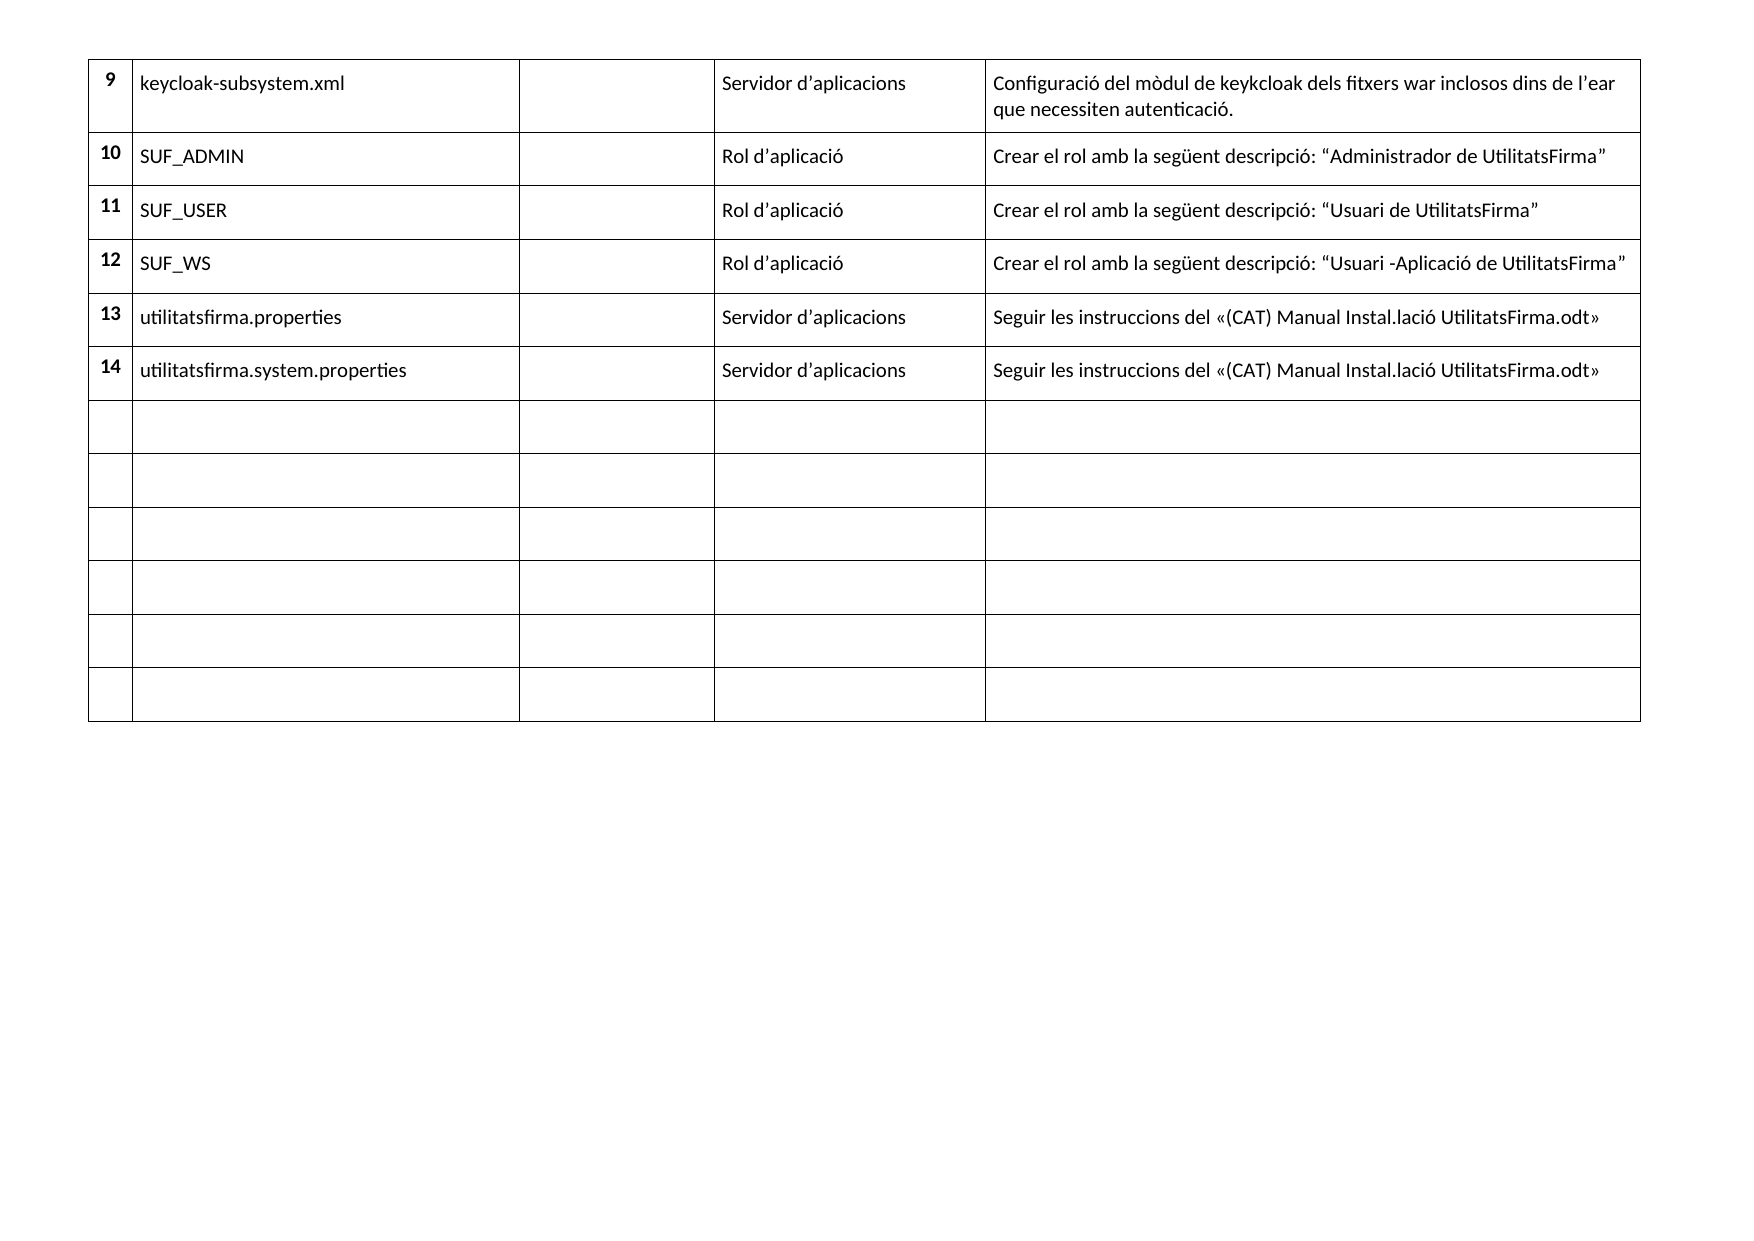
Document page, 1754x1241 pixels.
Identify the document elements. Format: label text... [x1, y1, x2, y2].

table_cell Rol d’aplicació [715, 133, 985, 185]
table_cell [520, 347, 714, 399]
table_cell [715, 668, 985, 721]
table_cell Crear el rol amb la següent descripció: “Usuari de UtilitatsFirma” [986, 186, 1640, 239]
table_cell utilitatsfirma.properties [133, 294, 519, 346]
table_cell [715, 454, 985, 507]
table_cell [986, 615, 1640, 667]
table_cell 11 [89, 186, 132, 239]
table_cell [520, 508, 714, 560]
table_cell [986, 454, 1640, 507]
table_cell Seguir les instruccions del «(CAT) Manual Instal.lació UtilitatsFirma.odt» [986, 294, 1640, 346]
table_cell [715, 508, 985, 560]
table_cell Crear el rol amb la següent descripció: “Usuari -Aplicació de UtilitatsFirma” [986, 240, 1640, 292]
table_cell [520, 401, 714, 453]
table_cell [715, 615, 985, 667]
table_cell 14 [89, 347, 132, 399]
table_cell [133, 401, 519, 453]
table_cell [986, 561, 1640, 614]
table_cell SUF_ADMIN [133, 133, 519, 185]
table_cell 10 [89, 133, 132, 185]
table_cell [89, 668, 132, 721]
table_cell 12 [89, 240, 132, 292]
table_cell Servidor d’aplicacions [715, 60, 985, 132]
table_cell [986, 668, 1640, 721]
table_cell [89, 401, 132, 453]
table_cell Servidor d’aplicacions [715, 347, 985, 399]
table_cell [520, 186, 714, 239]
table_cell [520, 60, 714, 132]
table_cell [986, 508, 1640, 560]
table_cell [520, 668, 714, 721]
table_cell [986, 401, 1640, 453]
table_cell [133, 561, 519, 614]
table_cell keycloak-subsystem.xml [133, 60, 519, 132]
table_cell [520, 454, 714, 507]
table_cell [89, 615, 132, 667]
table_cell 13 [89, 294, 132, 346]
table_cell Configuració del mòdul de keykcloak dels fitxers war inclosos dins de l’ear que necessiten autenticació. [986, 60, 1640, 132]
table_cell [89, 561, 132, 614]
table_cell [715, 401, 985, 453]
table_cell Seguir les instruccions del «(CAT) Manual Instal.lació UtilitatsFirma.odt» [986, 347, 1640, 399]
table_cell 9 [89, 60, 132, 132]
table_cell [89, 454, 132, 507]
table_cell utilitatsfirma.system.properties [133, 347, 519, 399]
table_cell [520, 561, 714, 614]
table_cell [520, 294, 714, 346]
table_cell [89, 508, 132, 560]
table_cell [520, 615, 714, 667]
table_cell [133, 668, 519, 721]
table_cell Rol d’aplicació [715, 186, 985, 239]
table_cell [520, 133, 714, 185]
table_cell [133, 508, 519, 560]
table_cell Rol d’aplicació [715, 240, 985, 292]
table_cell [715, 561, 985, 614]
table_cell SUF_USER [133, 186, 519, 239]
table_cell [520, 240, 714, 292]
table_cell Servidor d’aplicacions [715, 294, 985, 346]
table_cell [133, 615, 519, 667]
table_cell [133, 454, 519, 507]
table_cell SUF_WS [133, 240, 519, 292]
table_cell Crear el rol amb la següent descripció: “Administrador de UtilitatsFirma” [986, 133, 1640, 185]
